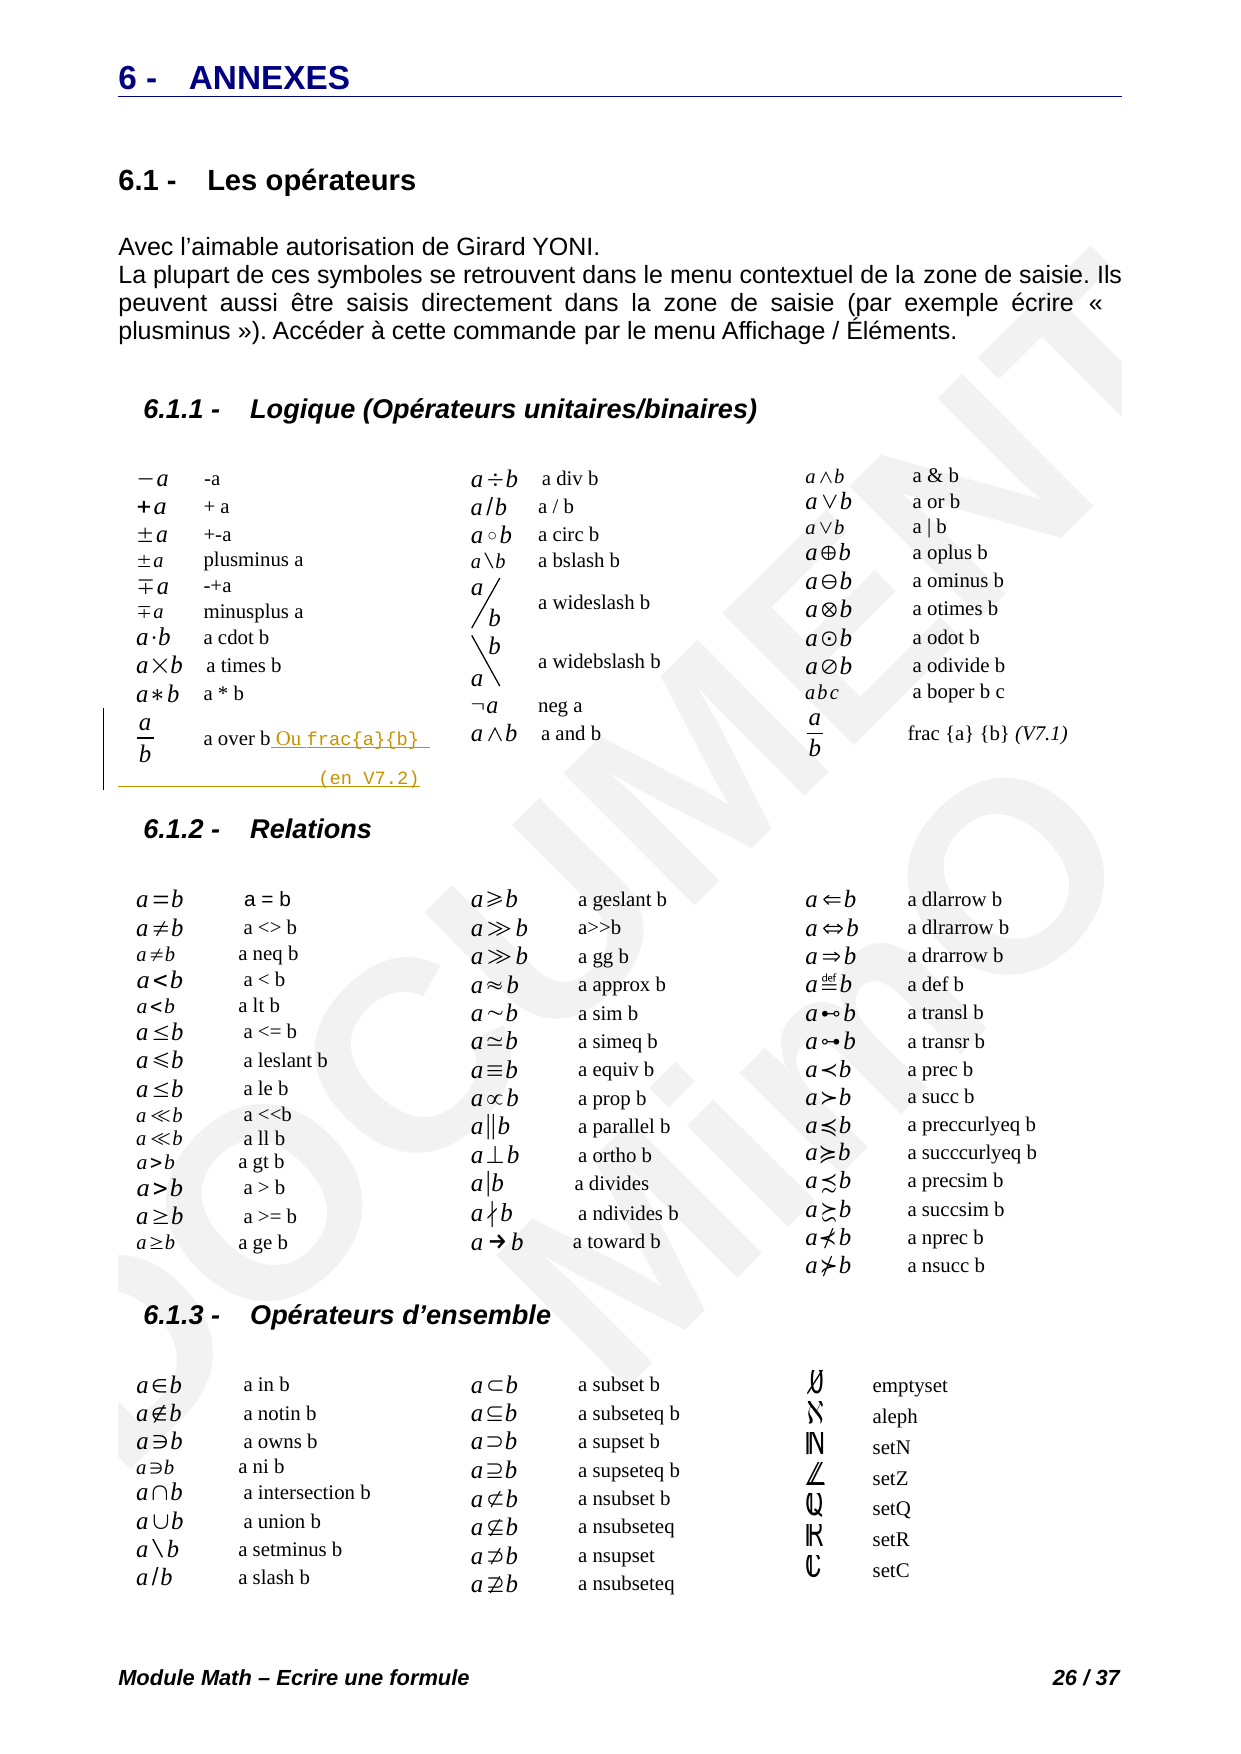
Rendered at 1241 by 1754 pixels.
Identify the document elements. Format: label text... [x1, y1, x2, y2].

text a lt b [118, 994, 453, 1017]
text a subseteq b [453, 1399, 787, 1427]
text a > b [118, 1173, 453, 1202]
text a divides [453, 1169, 787, 1198]
text a gt b [118, 1150, 453, 1173]
text a neq b [118, 942, 453, 966]
text a odivide b [787, 652, 1122, 680]
text a < b [118, 966, 453, 994]
text a parallel b [453, 1112, 787, 1141]
text a intersection b [118, 1478, 453, 1507]
text -+a [118, 572, 453, 600]
text a succ b [787, 1083, 1122, 1111]
text + a [118, 492, 453, 520]
text neg a [453, 691, 787, 719]
text setZ [787, 1463, 1122, 1493]
subtitle Opérateurs d’ensemble [143, 1300, 1122, 1330]
text plusminus a [118, 548, 453, 572]
text a nsubseteq [453, 1570, 787, 1598]
text a transr b [787, 1027, 1122, 1055]
text a over b Ou frac{a}{b} (en V7.2) [118, 708, 453, 790]
text a union b [118, 1507, 453, 1535]
text frac {a} {b} (V7.1) [787, 703, 1122, 763]
text a dlarrow b [787, 885, 1122, 913]
text emptyset [787, 1371, 1122, 1401]
text Avec l’aimable autorisation de Girard YONI. [118, 233, 1122, 261]
text a widebslash b [453, 632, 787, 691]
text a subset b [453, 1371, 787, 1399]
text a ni b [118, 1455, 453, 1478]
text a or b [787, 487, 1122, 515]
text a approx b [453, 970, 787, 999]
text a transl b [787, 998, 1122, 1027]
text a oplus b [787, 538, 1122, 566]
text setR [787, 1524, 1122, 1555]
text a & b [787, 464, 1122, 487]
text a circ b [453, 521, 787, 549]
text a def b [787, 970, 1122, 998]
text a owns b [118, 1427, 453, 1455]
text a div b [453, 464, 787, 493]
subtitle Logique (Opérateurs unitaires/binaires) [143, 393, 1122, 424]
text a supseteq b [453, 1456, 787, 1484]
text a notin b [118, 1399, 453, 1427]
text a gg b [453, 942, 787, 970]
text a wideslash b [453, 573, 787, 632]
text a leslant b [118, 1046, 453, 1074]
text a drarrow b [787, 942, 1122, 970]
text La plupart de ces symboles se retrouvent dans le menu contextuel de la zone de saisie. Ils peuvent aussi être saisis directement dans la zone de saisie (par exemple écrire « plusminus »). Accéder à cette commande par le menu Affichage / Éléments. [118, 261, 1122, 345]
text a simeq b [453, 1027, 787, 1056]
text a ndivides b [453, 1198, 787, 1228]
text a geslant b [453, 885, 787, 913]
text a <> b [118, 913, 453, 942]
text a cdot b [118, 623, 453, 652]
subtitle Relations [143, 814, 1122, 845]
text a * b [118, 679, 453, 708]
text a nsubseteq [453, 1513, 787, 1541]
text a in b [118, 1371, 453, 1399]
text a sim b [453, 999, 787, 1027]
text a ortho b [453, 1141, 787, 1169]
text a prec b [787, 1055, 1122, 1083]
text a = b [118, 885, 453, 913]
text a nprec b [787, 1223, 1122, 1251]
text a ominus b [787, 566, 1122, 595]
text a nsucc b [787, 1251, 1122, 1279]
text a bslash b [453, 549, 787, 573]
text minusplus a [118, 600, 453, 623]
text a supset b [453, 1427, 787, 1456]
text a nsupset [453, 1541, 787, 1570]
text a setminus b [118, 1535, 453, 1563]
text a <= b [118, 1017, 453, 1046]
text a boper b c [787, 680, 1122, 703]
text a slash b [118, 1563, 453, 1591]
text a toward b [453, 1228, 787, 1256]
subtitle Annexes [118, 59, 1122, 96]
text a preccurlyeq b [787, 1111, 1122, 1139]
text aleph [787, 1401, 1122, 1432]
text a succsim b [787, 1195, 1122, 1223]
text a prop b [453, 1084, 787, 1112]
text a>>b [453, 913, 787, 942]
text a odot b [787, 623, 1122, 652]
text a >= b [118, 1202, 453, 1230]
text a dlrarrow b [787, 913, 1122, 942]
text a nsubset b [453, 1484, 787, 1513]
text a le b [118, 1074, 453, 1103]
text setN [787, 1432, 1122, 1463]
text a <<b [118, 1103, 453, 1126]
text a equiv b [453, 1056, 787, 1084]
text a | b [787, 515, 1122, 538]
text a and b [453, 719, 787, 747]
text a times b [118, 652, 453, 679]
text setC [787, 1555, 1122, 1586]
subtitle Les opérateurs [118, 164, 1122, 197]
text a / b [453, 493, 787, 521]
text a precsim b [787, 1167, 1122, 1195]
text a succcurlyeq b [787, 1139, 1122, 1167]
text -a [118, 464, 453, 492]
text a ll b [118, 1126, 453, 1150]
text setQ [787, 1493, 1122, 1524]
text a otimes b [787, 595, 1122, 623]
text a ge b [118, 1230, 453, 1254]
text +-a [118, 520, 453, 548]
